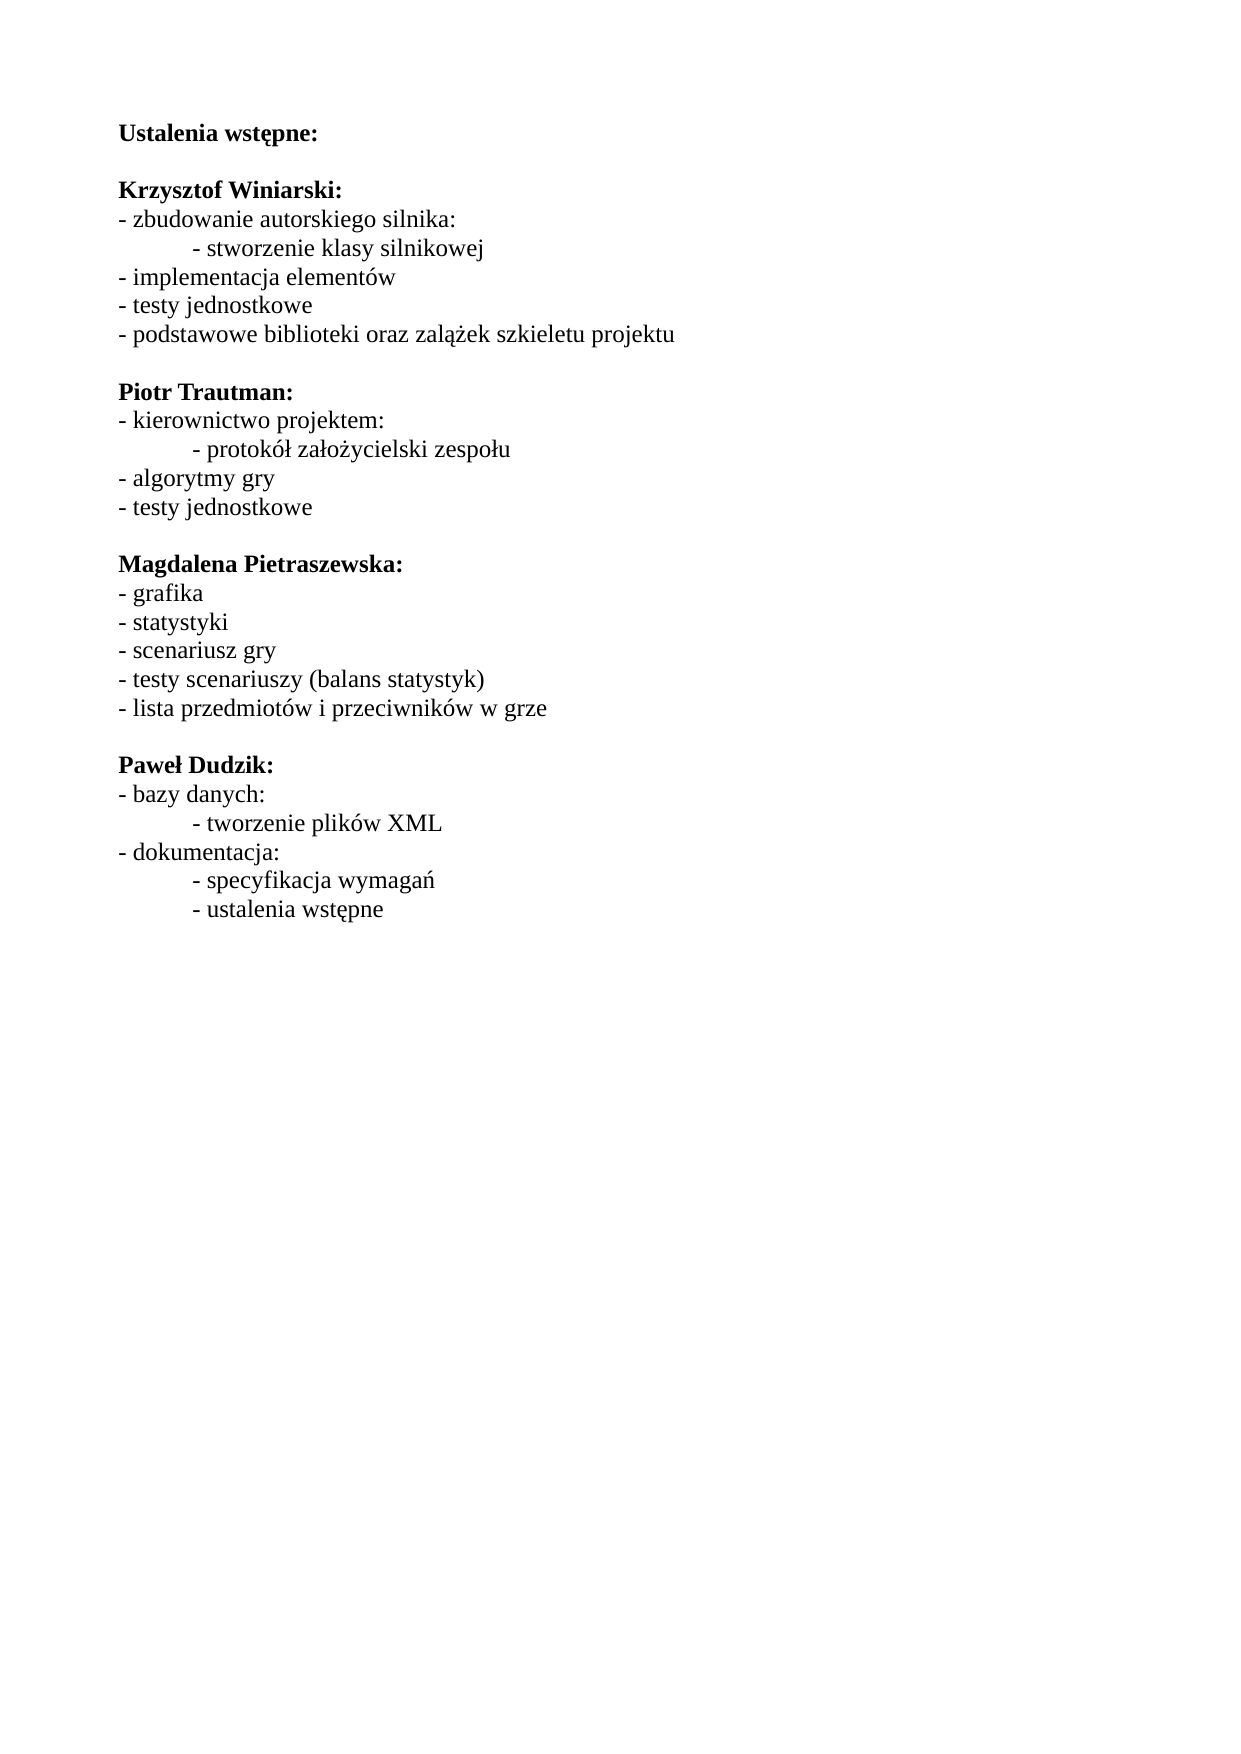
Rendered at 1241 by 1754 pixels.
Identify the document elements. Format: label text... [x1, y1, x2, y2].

text - podstawowe biblioteki oraz zalążek szkieletu projektu [118, 319, 1122, 348]
text Ustalenia wstępne: [118, 118, 1122, 147]
text - specyfikacja wymagań [118, 866, 1122, 894]
text - testy jednostkowe [118, 291, 1122, 319]
text Piotr Trautman: [118, 377, 1122, 406]
text Magdalena Pietraszewska: [118, 549, 1122, 578]
text - testy jednostkowe [118, 492, 1122, 521]
text - dokumentacja: [118, 837, 1122, 866]
text - implementacja elementów [118, 262, 1122, 291]
text - stworzenie klasy silnikowej [118, 233, 1122, 262]
text - scenariusz gry [118, 636, 1122, 664]
text - lista przedmiotów i przeciwników w grze [118, 693, 1122, 722]
text - algorytmy gry [118, 463, 1122, 492]
text - ustalenia wstępne [118, 894, 1122, 923]
text - statystyki [118, 607, 1122, 636]
text - zbudowanie autorskiego silnika: [118, 204, 1122, 233]
text - tworzenie plików XML [118, 808, 1122, 837]
text - kierownictwo projektem: [118, 406, 1122, 434]
text Krzysztof Winiarski: [118, 176, 1122, 204]
text - testy scenariuszy (balans statystyk) [118, 664, 1122, 693]
text - bazy danych: [118, 779, 1122, 808]
text - protokół założycielski zespołu [118, 434, 1122, 463]
text Paweł Dudzik: [118, 751, 1122, 779]
text - grafika [118, 578, 1122, 607]
